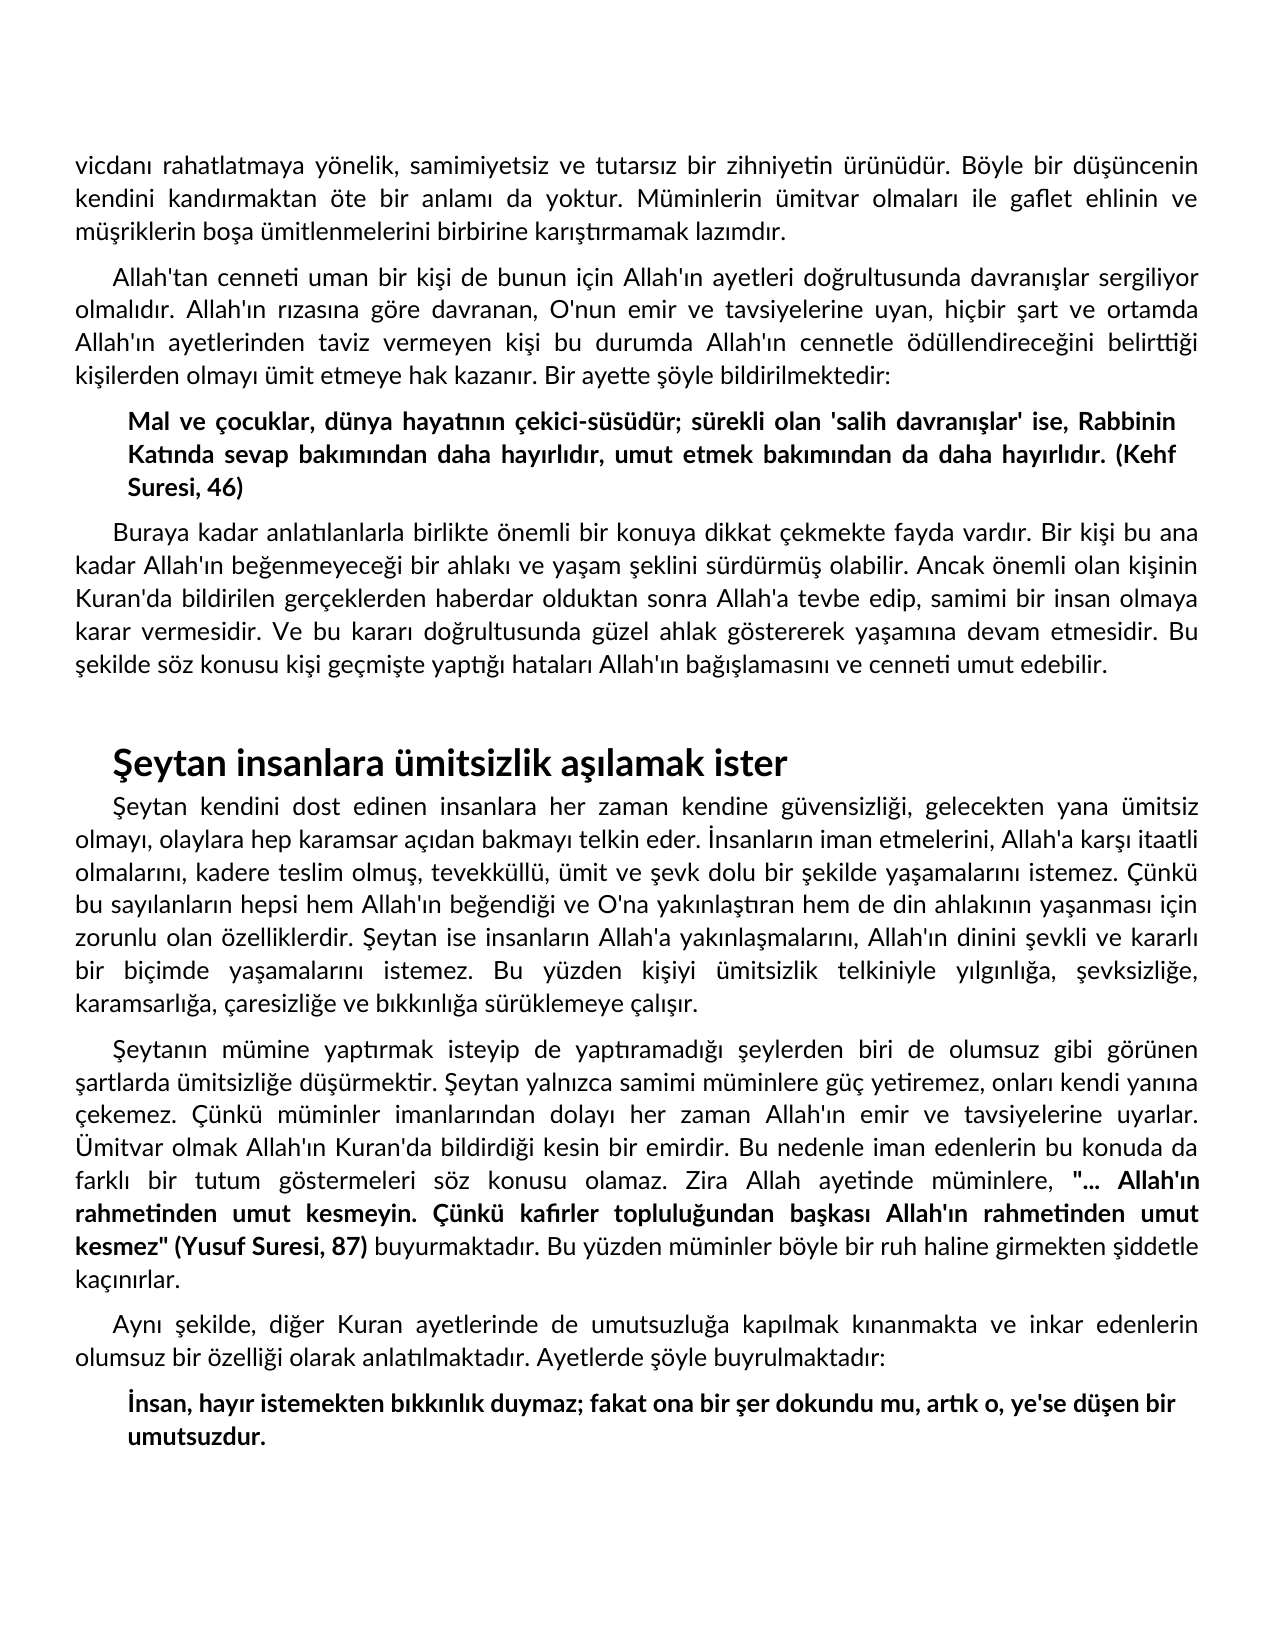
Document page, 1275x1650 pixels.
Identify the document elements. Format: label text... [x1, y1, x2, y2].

text Buraya kadar anlatılanlarla birlikte önemli bir konuya dikkat çekmekte fayda vardır. Bir kişi bu ana kadar Allah'ın beğenmeyeceği bir ahlakı ve yaşam şeklini sürdürmüş olabilir. Ancak önemli olan kişinin Kuran'da bildirilen gerçeklerden haberdar olduktan sonra Allah'a tevbe edip, samimi bir insan olmaya karar vermesidir. Ve bu kararı doğrultusunda güzel ahlak göstererek yaşamına devam etmesidir. Bu şekilde söz konusu kişi geçmişte yaptığı hataları Allah'ın bağışlamasını ve cenneti umut edebilir. [75, 517, 1200, 678]
text Şeytan kendini dost edinen insanlara her zaman kendine güvensizliği, gelecekten yana ümitsiz olmayı, olaylara hep karamsar açıdan bakmayı telkin eder. İnsanların iman etmelerini, Allah'a karşı itaatli olmalarını, kadere teslim olmuş, tevekküllü, ümit ve şevk dolu bir şekilde yaşamalarını istemez. Çünkü bu sayılanların hepsi hem Allah'ın beğendiği ve O'na yakınlaştıran hem de din ahlakının yaşanması için zorunlu olan özelliklerdir. Şeytan ise insanların Allah'a yakınlaşmalarını, Allah'ın dinini şevkli ve kararlı bir biçimde yaşamalarını istemez. Bu yüzden kişiyi ümitsizlik telkiniyle yılgınlığa, şevksizliğe, karamsarlığa, çaresizliğe ve bıkkınlığa sürüklemeye çalışır. [75, 790, 1200, 1018]
text İnsan, hayır istemekten bıkkınlık duymaz; fakat ona bir şer dokundu mu, artık o, ye'se düşen bir umutsuzdur. [127, 1387, 1177, 1450]
text Şeytanın mümine yaptırmak isteyip de yaptıramadığı şeylerden biri de olumsuz gibi görünen şartlarda ümitsizliğe düşürmektir. Şeytan yalnızca samimi müminlere güç yetiremez, onları kendi yanına çekemez. Çünkü müminler imanlarından dolayı her zaman Allah'ın emir ve tavsiyelerine uyarlar. Ümitvar olmak Allah'ın Kuran'da bildirdiği kesin bir emirdir. Bu nedenle iman edenlerin bu konuda da farklı bir tutum göstermeleri söz konusu olamaz. Zira Allah ayetinde müminlere, "... Allah'ın rahmetinden umut kesmeyin. Çünkü kafirler topluluğundan başkası Allah'ın rahmetinden umut kesmez" (Yusuf Suresi, 87) buyurmaktadır. Bu yüzden müminler böyle bir ruh haline girmekten şiddetle kaçınırlar. [75, 1033, 1200, 1294]
text Allah'tan cenneti uman bir kişi de bunun için Allah'ın ayetleri doğrultusunda davranışlar sergiliyor olmalıdır. Allah'ın rızasına göre davranan, O'nun emir ve tavsiyelerine uyan, hiçbir şart ve ortamda Allah'ın ayetlerinden taviz vermeyen kişi bu durumda Allah'ın cennetle ödüllendireceğini belirttiği kişilerden olmayı ümit etmeye hak kazanır. Bir ayette şöyle bildirilmektedir: [75, 261, 1200, 390]
subtitle Şeytan insanlara ümitsizlik aşılamak ister [112, 739, 1200, 784]
text Aynı şekilde, diğer Kuran ayetlerinde de umutsuzluğa kapılmak kınanmakta ve inkar edenlerin olumsuz bir özelliği olarak anlatılmaktadır. Ayetlerde şöyle buyrulmaktadır: [75, 1309, 1200, 1372]
text Mal ve çocuklar, dünya hayatının çekici-süsüdür; sürekli olan 'salih davranışlar' ise, Rabbinin Katında sevap bakımından daha hayırlıdır, umut etmek bakımından da daha hayırlıdır. (Kehf Suresi, 46) [127, 405, 1177, 501]
text vicdanı rahatlatmaya yönelik, samimiyetsiz ve tutarsız bir zihniyetin ürünüdür. Böyle bir düşüncenin kendini kandırmaktan öte bir anlamı da yoktur. Müminlerin ümitvar olmaları ile gaflet ehlinin ve müşriklerin boşa ümitlenmelerini birbirine karıştırmamak lazımdır. [75, 150, 1200, 246]
